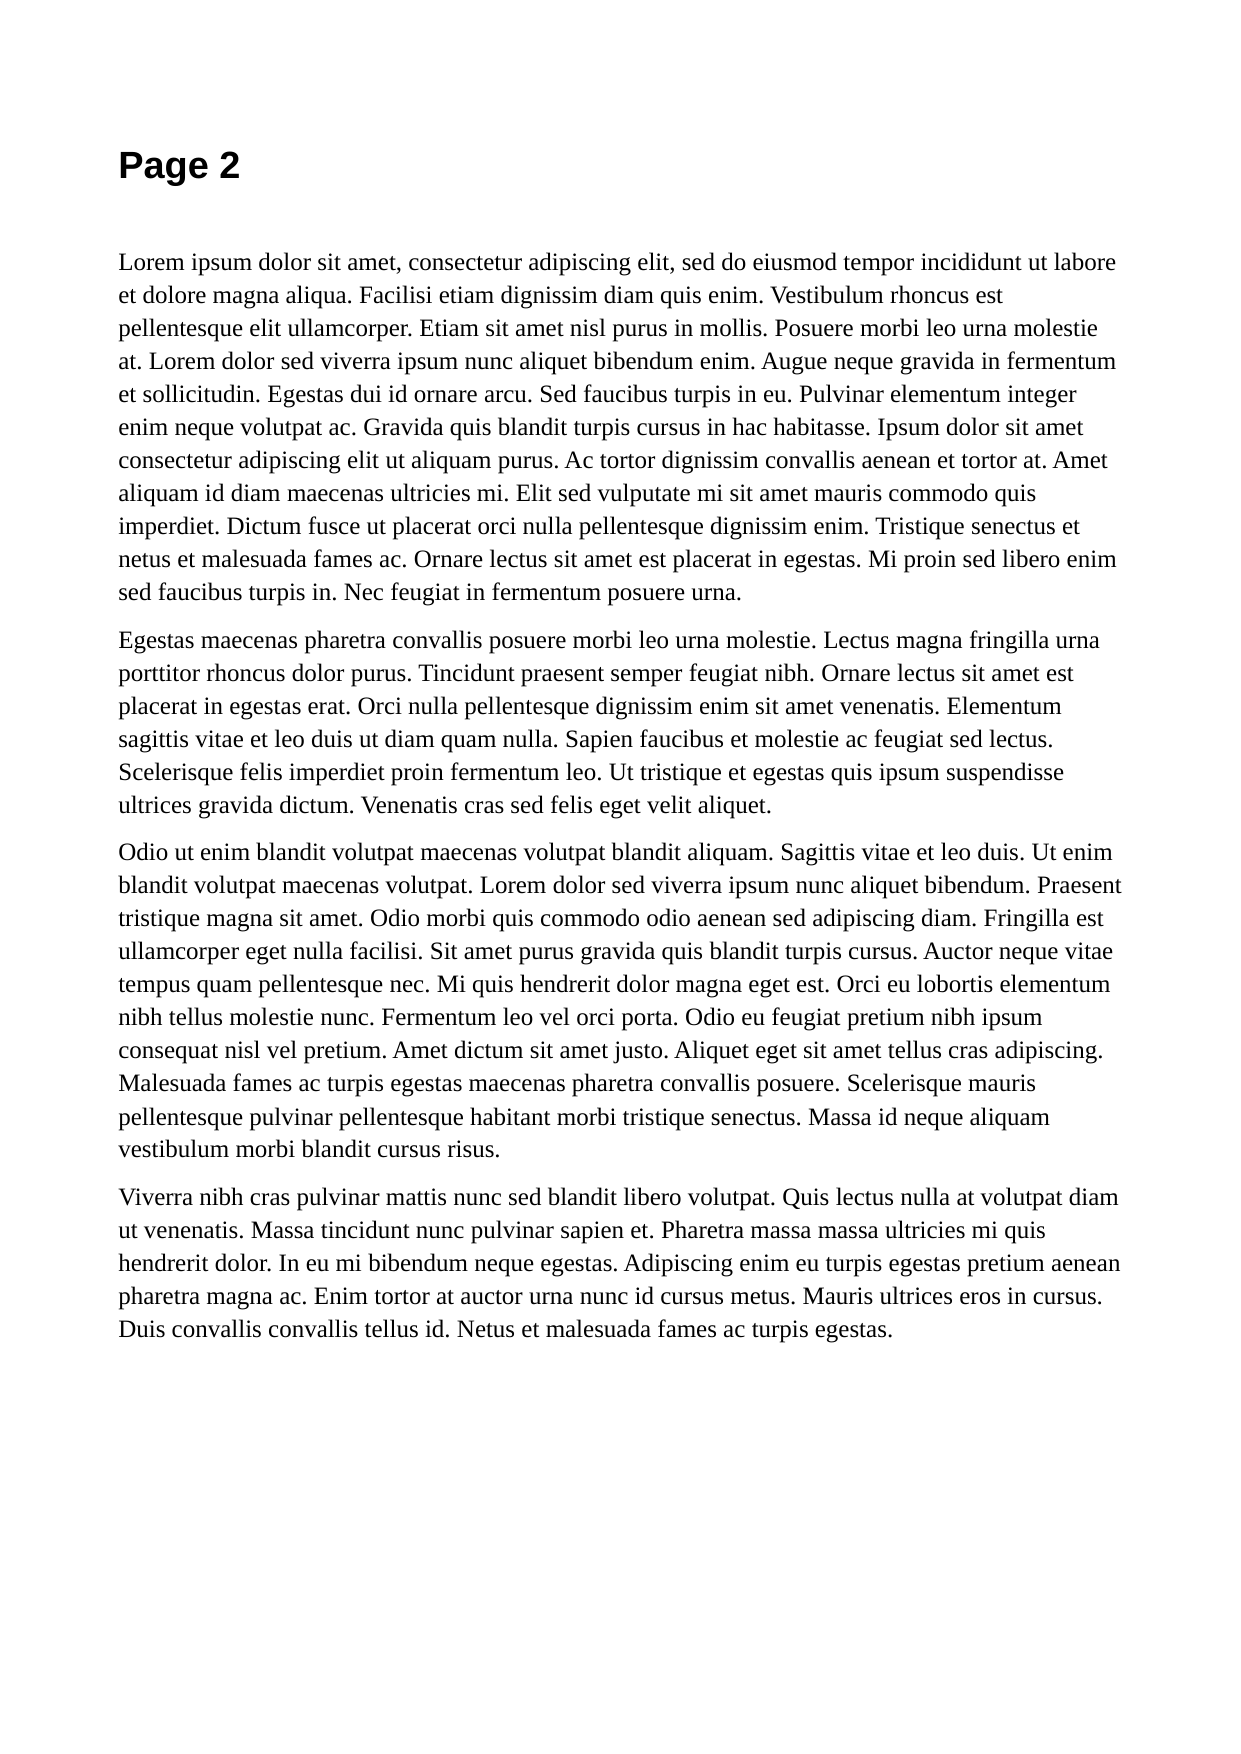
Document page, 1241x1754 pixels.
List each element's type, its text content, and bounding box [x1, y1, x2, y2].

subtitle Page 2 [118, 143, 1122, 187]
text Egestas maecenas pharetra convallis posuere morbi leo urna molestie. Lectus magna fringilla urna porttitor rhoncus dolor purus. Tincidunt praesent semper feugiat nibh. Ornare lectus sit amet est placerat in egestas erat. Orci nulla pellentesque dignissim enim sit amet venenatis. Elementum sagittis vitae et leo duis ut diam quam nulla. Sapien faucibus et molestie ac feugiat sed lectus. Scelerisque felis imperdiet proin fermentum leo. Ut tristique et egestas quis ipsum suspendisse ultrices gravida dictum. Venenatis cras sed felis eget velit aliquet. [118, 625, 1122, 818]
text Odio ut enim blandit volutpat maecenas volutpat blandit aliquam. Sagittis vitae et leo duis. Ut enim blandit volutpat maecenas volutpat. Lorem dolor sed viverra ipsum nunc aliquet bibendum. Praesent tristique magna sit amet. Odio morbi quis commodo odio aenean sed adipiscing diam. Fringilla est ullamcorper eget nulla facilisi. Sit amet purus gravida quis blandit turpis cursus. Auctor neque vitae tempus quam pellentesque nec. Mi quis hendrerit dolor magna eget est. Orci eu lobortis elementum nibh tellus molestie nunc. Fermentum leo vel orci porta. Odio eu feugiat pretium nibh ipsum consequat nisl vel pretium. Amet dictum sit amet justo. Aliquet eget sit amet tellus cras adipiscing. Malesuada fames ac turpis egestas maecenas pharetra convallis posuere. Scelerisque mauris pellentesque pulvinar pellentesque habitant morbi tristique senectus. Massa id neque aliquam vestibulum morbi blandit cursus risus. [118, 837, 1122, 1163]
text Viverra nibh cras pulvinar mattis nunc sed blandit libero volutpat. Quis lectus nulla at volutpat diam ut venenatis. Massa tincidunt nunc pulvinar sapien et. Pharetra massa massa ultricies mi quis hendrerit dolor. In eu mi bibendum neque egestas. Adipiscing enim eu turpis egestas pretium aenean pharetra magna ac. Enim tortor at auctor urna nunc id cursus metus. Mauris ultrices eros in cursus. Duis convallis convallis tellus id. Netus et malesuada fames ac turpis egestas. [118, 1182, 1122, 1343]
text Lorem ipsum dolor sit amet, consectetur adipiscing elit, sed do eiusmod tempor incididunt ut labore et dolore magna aliqua. Facilisi etiam dignissim diam quis enim. Vestibulum rhoncus est pellentesque elit ullamcorper. Etiam sit amet nisl purus in mollis. Posuere morbi leo urna molestie at. Lorem dolor sed viverra ipsum nunc aliquet bibendum enim. Augue neque gravida in fermentum et sollicitudin. Egestas dui id ornare arcu. Sed faucibus turpis in eu. Pulvinar elementum integer enim neque volutpat ac. Gravida quis blandit turpis cursus in hac habitasse. Ipsum dolor sit amet consectetur adipiscing elit ut aliquam purus. Ac tortor dignissim convallis aenean et tortor at. Amet aliquam id diam maecenas ultricies mi. Elit sed vulputate mi sit amet mauris commodo quis imperdiet. Dictum fusce ut placerat orci nulla pellentesque dignissim enim. Tristique senectus et netus et malesuada fames ac. Ornare lectus sit amet est placerat in egestas. Mi proin sed libero enim sed faucibus turpis in. Nec feugiat in fermentum posuere urna. [118, 247, 1122, 606]
